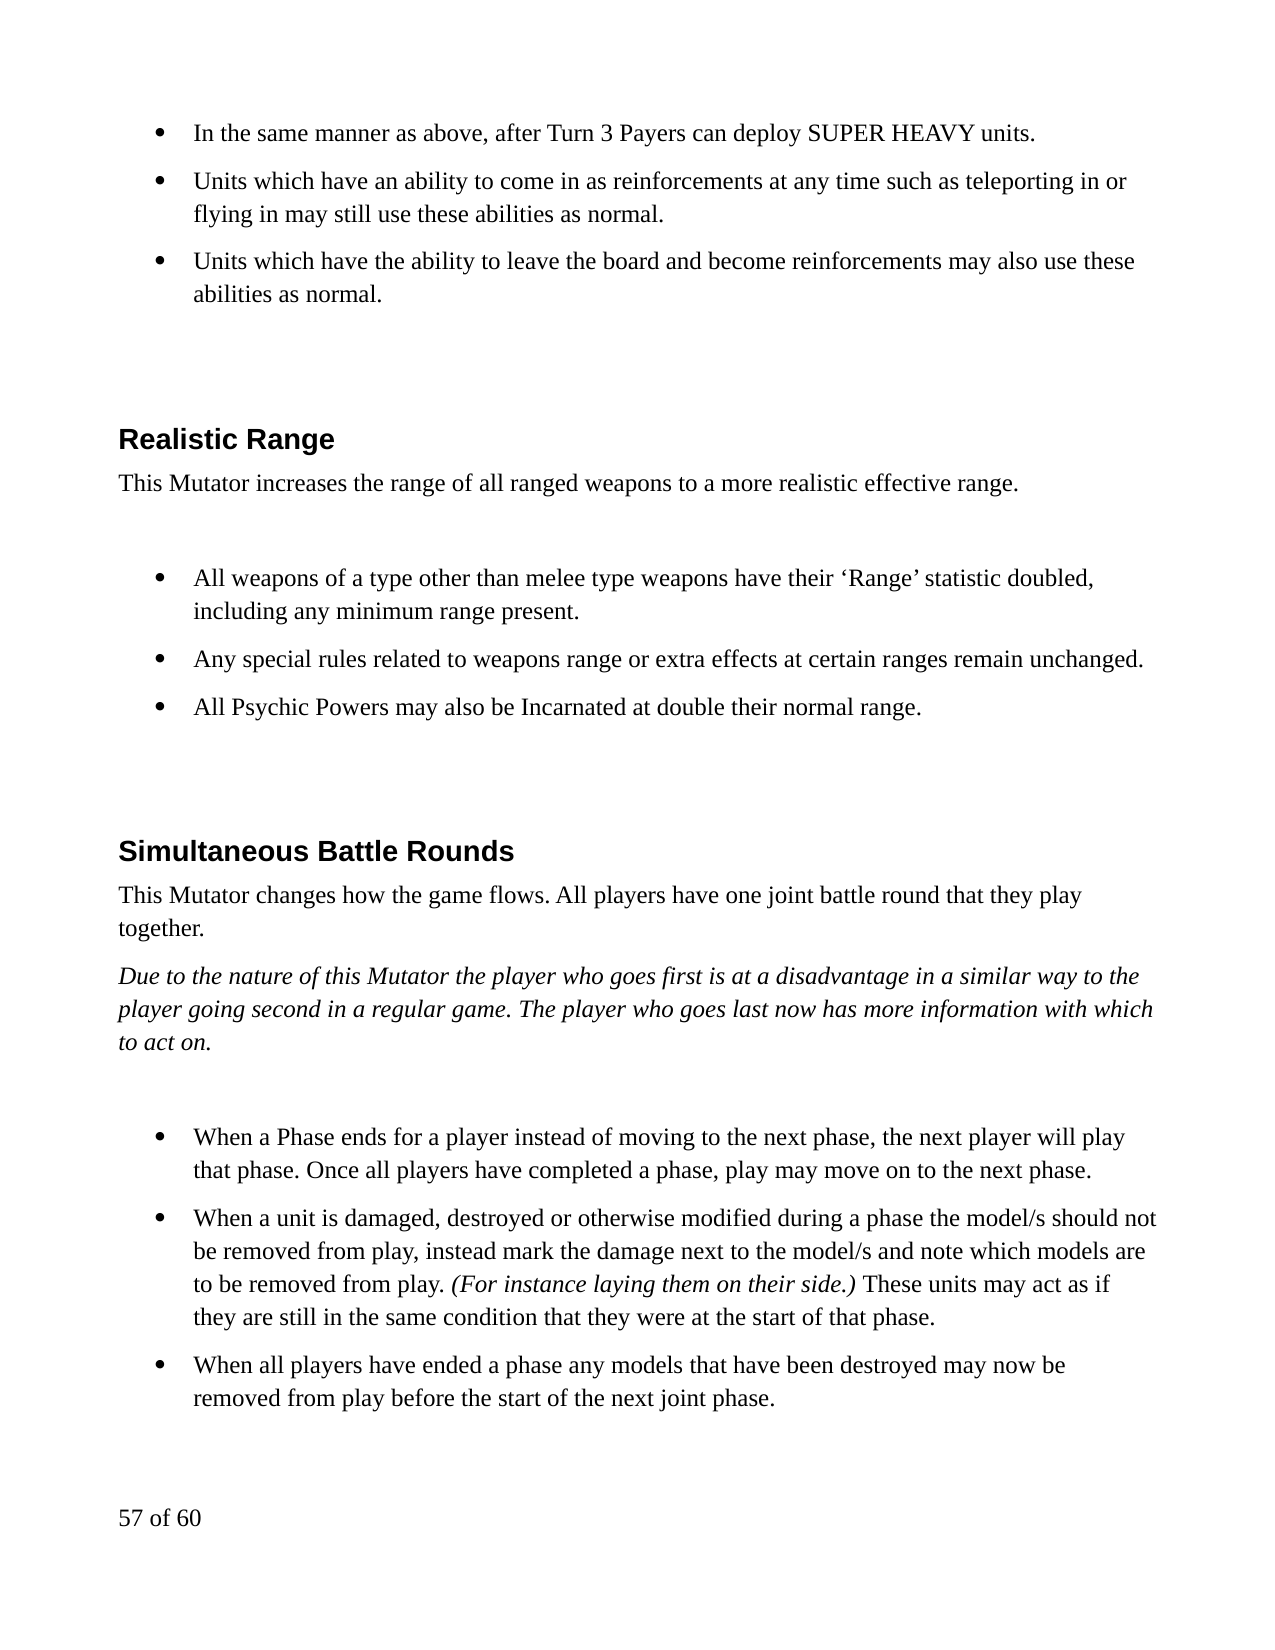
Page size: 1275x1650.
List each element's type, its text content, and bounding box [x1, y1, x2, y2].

text Due to the nature of this Mutator the player who goes first is at a disadvantage in a similar way to the player going second in a regular game. The player who goes last now has more information with which to act on. [118, 961, 1157, 1056]
list All Psychic Powers may also be Incarnated at double their normal range. [156, 692, 1157, 720]
list When all players have ended a phase any models that have been destroyed may now be removed from play before the start of the next joint phase. [156, 1350, 1157, 1411]
subtitle Realistic Range [118, 422, 1157, 456]
list When a Phase ends for a player instead of moving to the next phase, the next player will play that phase. Once all players have completed a phase, play may move on to the next phase. [156, 1122, 1157, 1184]
list Units which have the ability to leave the board and become reinforcements may also use these abilities as normal. [156, 246, 1157, 308]
list All weapons of a type other than melee type weapons have their ‘Range’ statistic doubled, including any minimum range present. [156, 563, 1157, 625]
text This Mutator changes how the game flows. All players have one joint battle round that they play together. [118, 881, 1157, 942]
list Any special rules related to weapons range or extra effects at certain ranges remain unchanged. [156, 644, 1157, 673]
subtitle Simultaneous Battle Rounds [118, 834, 1157, 868]
list In the same manner as above, after Turn 3 Payers can deploy SUPER HEAVY units. [156, 118, 1157, 147]
text This Mutator increases the range of all ranged weapons to a more realistic effective range. [118, 468, 1157, 497]
list When a unit is damaged, destroyed or otherwise modified during a phase the model/s should not be removed from play, instead mark the damage next to the model/s and note which models are to be removed from play. (For instance laying them on their side.) These units may act as if they are still in the same condition that they were at the start of that phase. [156, 1203, 1157, 1331]
list Units which have an ability to come in as reinforcements at any time such as teleporting in or flying in may still use these abilities as normal. [156, 166, 1157, 227]
